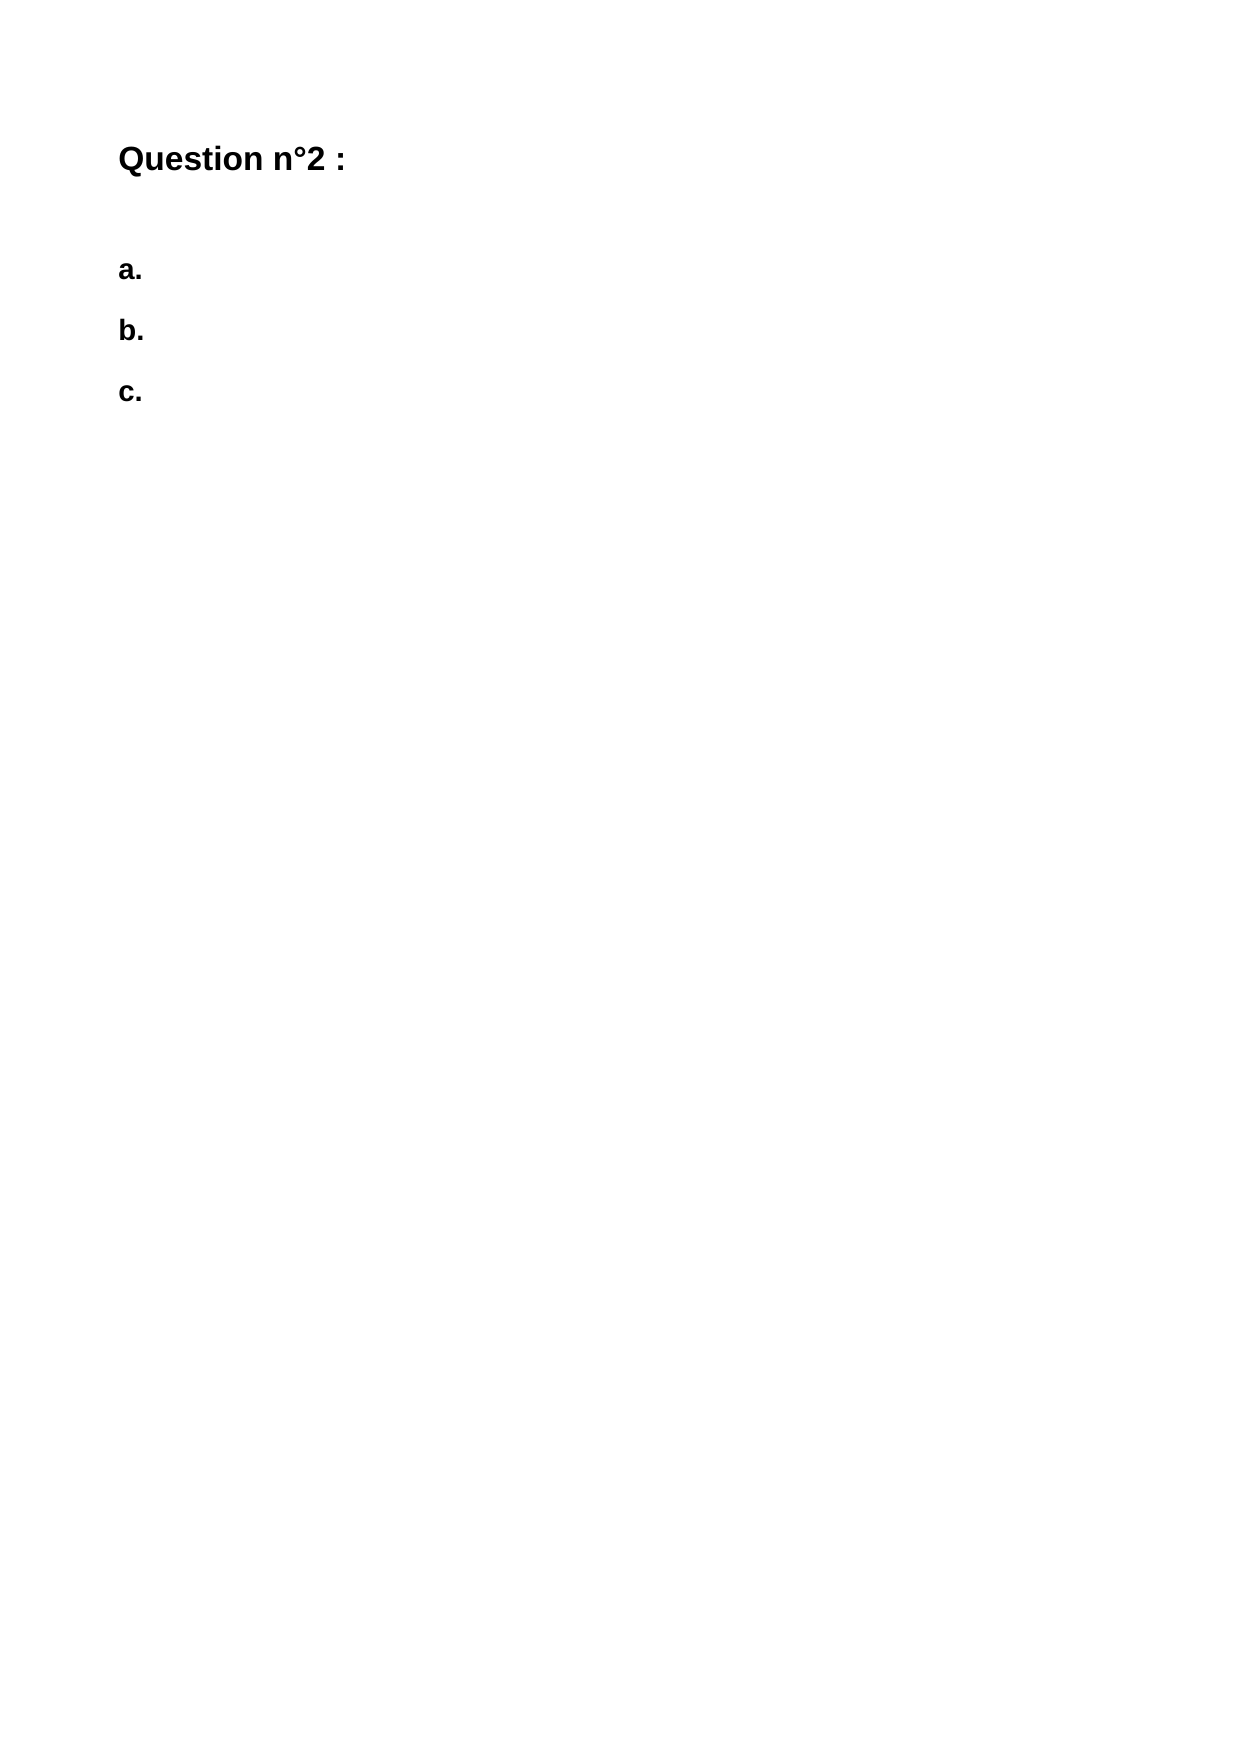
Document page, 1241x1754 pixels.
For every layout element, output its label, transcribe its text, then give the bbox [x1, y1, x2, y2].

subtitle b. [118, 313, 1122, 347]
subtitle Question n°2 : [118, 139, 1122, 178]
subtitle a. [118, 252, 1122, 286]
subtitle c. [118, 374, 1122, 408]
